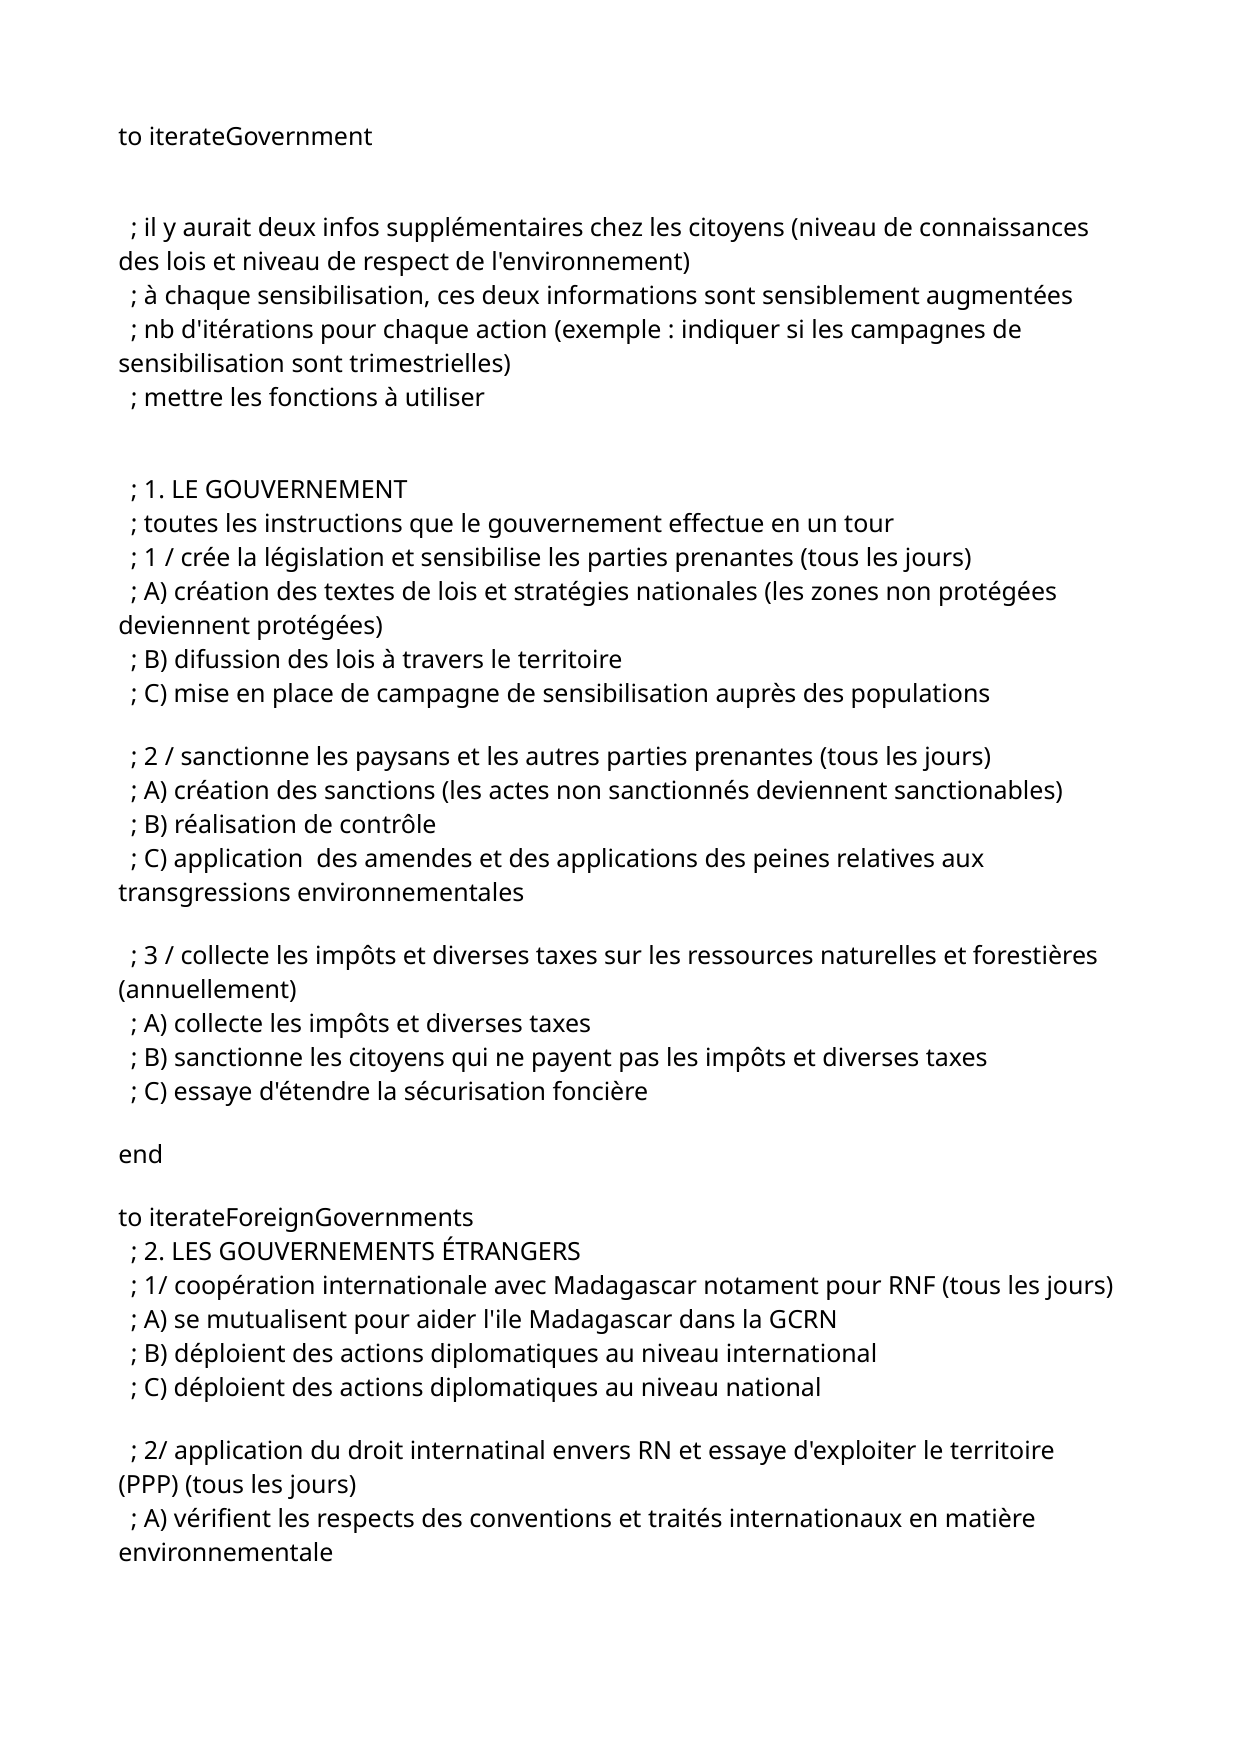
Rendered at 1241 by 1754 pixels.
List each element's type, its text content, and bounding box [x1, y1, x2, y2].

text ; 2/ application du droit internatinal envers RN et essaye d'exploiter le territoire (PPP) (tous les jours) [118, 1433, 1122, 1501]
text ; C) essaye d'étendre la sécurisation foncière [118, 1074, 1122, 1108]
text ; A) création des sanctions (les actes non sanctionnés deviennent sanctionables) [118, 773, 1122, 807]
text to iterateForeignGovernments [118, 1200, 1122, 1234]
text ; 1 / crée la législation et sensibilise les parties prenantes (tous les jours) [118, 540, 1122, 574]
text ; 2. LES GOUVERNEMENTS ÉTRANGERS [118, 1234, 1122, 1268]
text ; C) application des amendes et des applications des peines relatives aux transgressions environnementales [118, 841, 1122, 909]
text ; A) se mutualisent pour aider l'ile Madagascar dans la GCRN [118, 1302, 1122, 1336]
text ; B) sanctionne les citoyens qui ne payent pas les impôts et diverses taxes [118, 1040, 1122, 1074]
text ; 1/ coopération internationale avec Madagascar notament pour RNF (tous les jours) [118, 1268, 1122, 1302]
text ; C) déploient des actions diplomatiques au niveau national [118, 1370, 1122, 1404]
text ; B) réalisation de contrôle [118, 807, 1122, 841]
text ; toutes les instructions que le gouvernement effectue en un tour [118, 506, 1122, 540]
text ; il y aurait deux infos supplémentaires chez les citoyens (niveau de connaissances des lois et niveau de respect de l'environnement) [118, 210, 1122, 278]
text ; A) création des textes de lois et stratégies nationales (les zones non protégées deviennent protégées) [118, 574, 1122, 642]
text ; 3 / collecte les impôts et diverses taxes sur les ressources naturelles et forestières (annuellement) [118, 938, 1122, 1006]
text ; mettre les fonctions à utiliser [118, 380, 1122, 414]
text ; A) vérifient les respects des conventions et traités internationaux en matière environnementale [118, 1501, 1122, 1569]
text ; 1. LE GOUVERNEMENT [118, 472, 1122, 506]
text ; à chaque sensibilisation, ces deux informations sont sensiblement augmentées [118, 278, 1122, 312]
text ; C) mise en place de campagne de sensibilisation auprès des populations [118, 676, 1122, 710]
text ; B) déploient des actions diplomatiques au niveau international [118, 1336, 1122, 1370]
text end [118, 1137, 1122, 1171]
text ; A) collecte les impôts et diverses taxes [118, 1006, 1122, 1040]
text ; nb d'itérations pour chaque action (exemple : indiquer si les campagnes de sensibilisation sont trimestrielles) [118, 312, 1122, 380]
text ; B) difussion des lois à travers le territoire [118, 642, 1122, 676]
text ; 2 / sanctionne les paysans et les autres parties prenantes (tous les jours) [118, 739, 1122, 773]
text to iterateGovernment [118, 118, 1122, 152]
